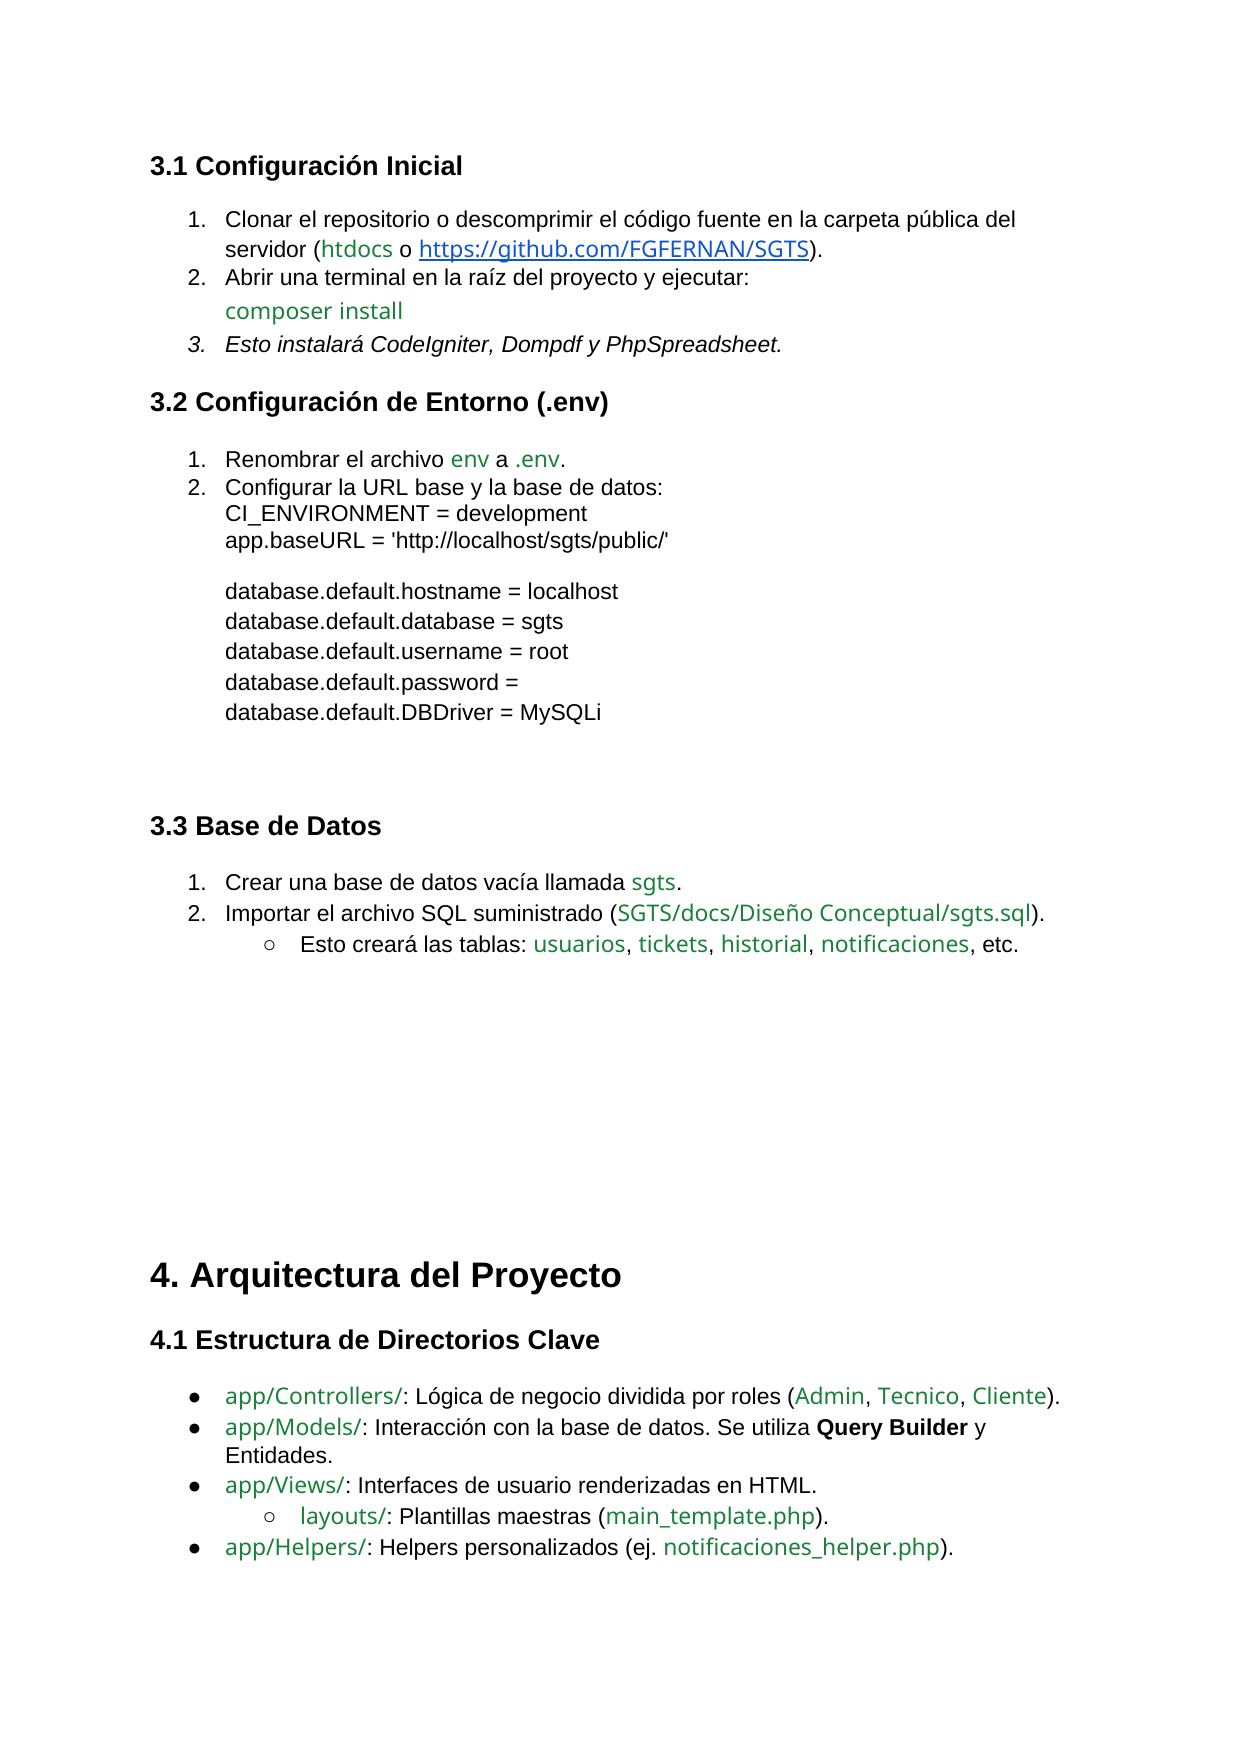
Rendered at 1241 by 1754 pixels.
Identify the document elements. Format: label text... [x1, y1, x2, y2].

subtitle 4.1 Estructura de Directorios Clave [150, 1324, 1090, 1355]
list app/Helpers/: Helpers personalizados (ej. notificaciones_helper.php). [187, 1531, 1090, 1562]
text database.default.username = root [225, 638, 1090, 665]
list app/Models/: Interacción con la base de datos. Se utiliza Query Builder y Entidades. [187, 1411, 1090, 1469]
list Abrir una terminal en la raíz del proyecto y ejecutar: composer install [187, 264, 1090, 326]
list Clonar el repositorio o descomprimir el código fuente en la carpeta pública del servidor (htdocs o https://github.com/FGFERNAN/SGTS). [187, 206, 1090, 264]
text database.default.password = [225, 668, 1090, 695]
subtitle 3.3 Base de Datos [150, 809, 1090, 841]
list Crear una base de datos vacía llamada sgts. [187, 866, 1090, 897]
list app/Views/: Interfaces de usuario renderizadas en HTML. [187, 1469, 1090, 1500]
list Esto instalará CodeIgniter, Dompdf y PhpSpreadsheet. [187, 331, 1090, 357]
text database.default.database = sgts [225, 608, 1090, 634]
subtitle 3.2 Configuración de Entorno (.env) [150, 386, 1090, 418]
subtitle 4. Arquitectura del Proyecto [150, 1254, 1090, 1294]
text database.default.hostname = localhost [225, 578, 1090, 604]
subtitle 3.1 Configuración Inicial [150, 150, 1090, 181]
list Renombrar el archivo env a .env. [187, 443, 1090, 474]
list app/Controllers/: Lógica de negocio dividida por roles (Admin, Tecnico, Cliente). [187, 1380, 1090, 1411]
list Configurar la URL base y la base de datos: CI_ENVIRONMENT = development app.baseURL = 'http://localhost/sgts/public/' [187, 474, 1090, 553]
list layouts/: Plantillas maestras (main_template.php). [262, 1500, 1090, 1531]
list Importar el archivo SQL suministrado (SGTS/docs/Diseño Conceptual/sgts.sql). [187, 897, 1090, 928]
list Esto creará las tablas: usuarios, tickets, historial, notificaciones, etc. [262, 928, 1090, 959]
text database.default.DBDriver = MySQLi [225, 699, 1090, 725]
